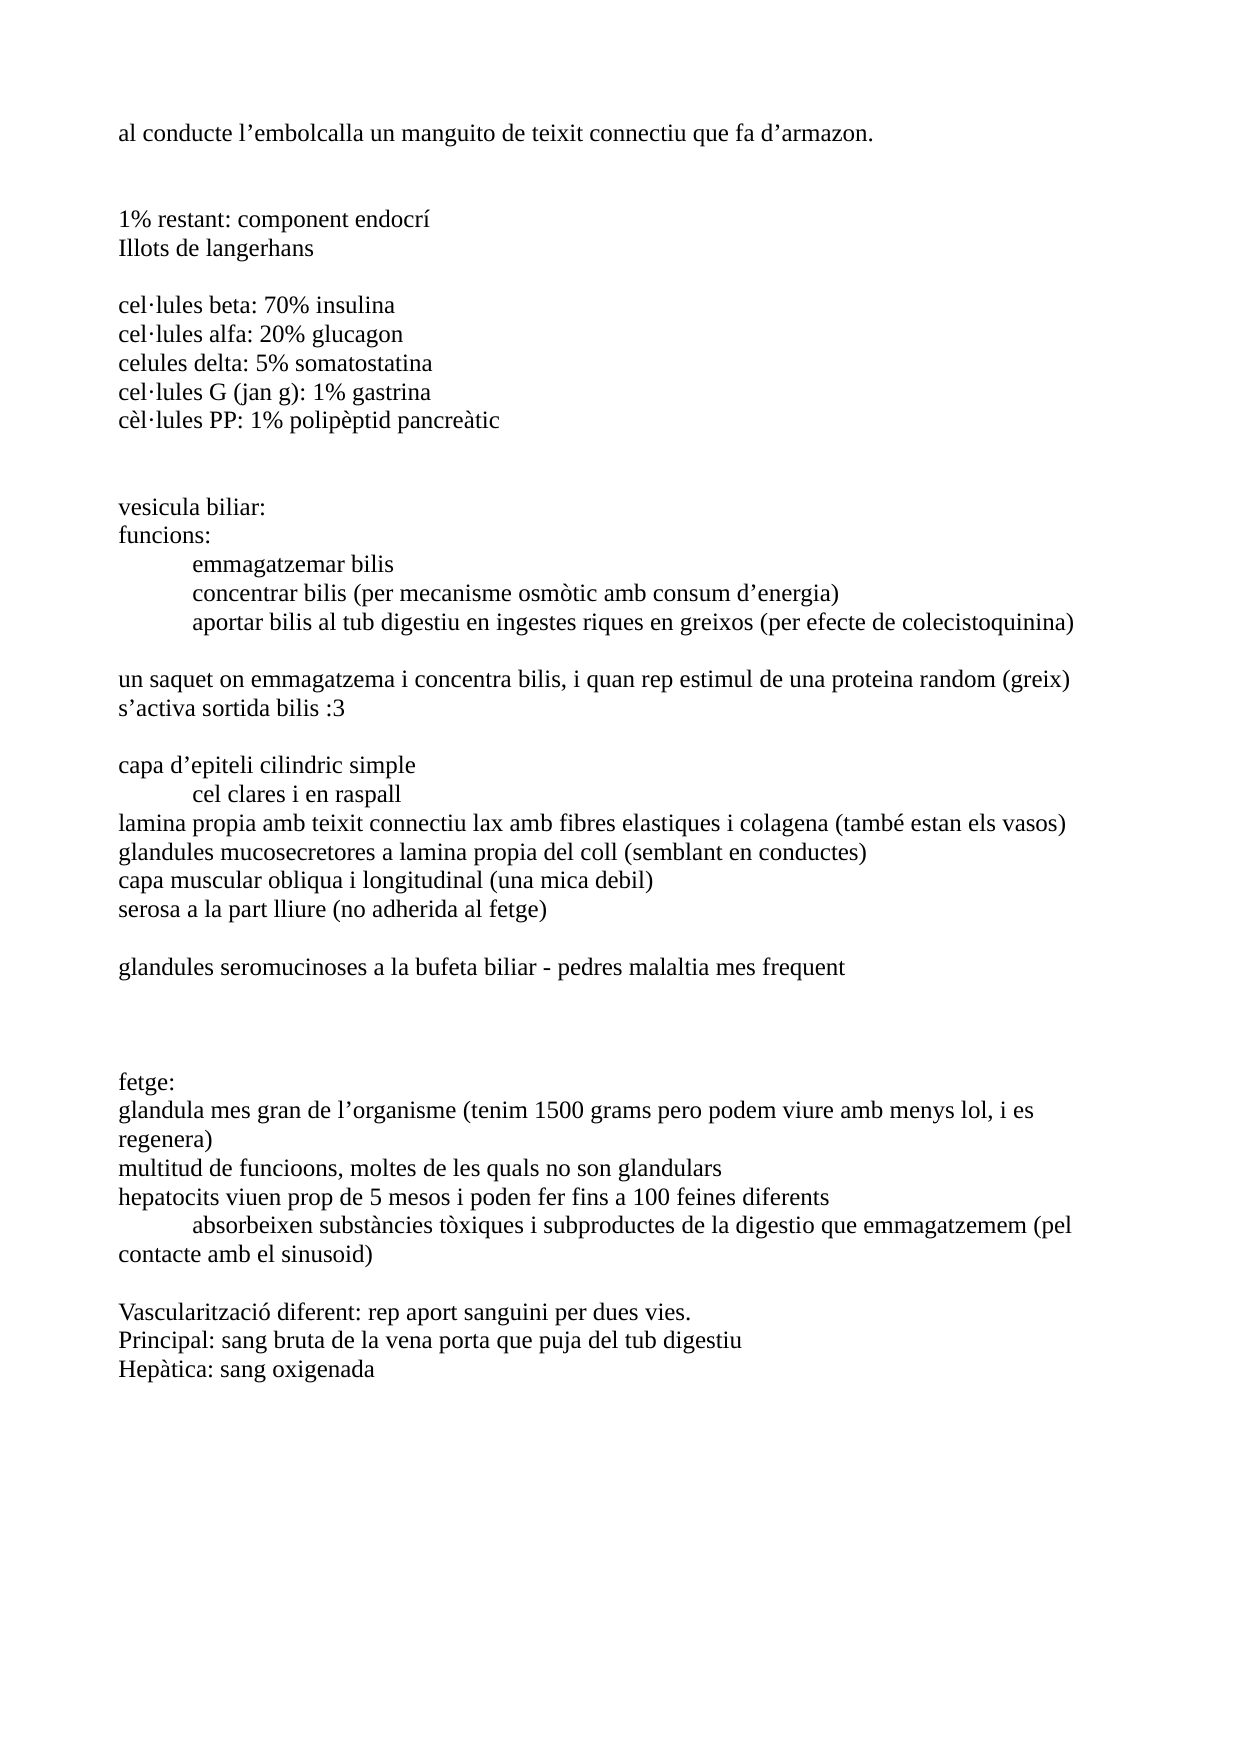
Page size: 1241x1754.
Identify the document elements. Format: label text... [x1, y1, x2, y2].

text Principal: sang bruta de la vena porta que puja del tub digestiu [118, 1326, 1122, 1354]
text cel clares i en raspall [118, 779, 1122, 808]
text aportar bilis al tub digestiu en ingestes riques en greixos (per efecte de colecistoquinina) [118, 607, 1122, 636]
text vesicula biliar: [118, 492, 1122, 521]
text funcions: [118, 521, 1122, 549]
text celules delta: 5% somatostatina [118, 348, 1122, 377]
text cel·lules G (jan g): 1% gastrina [118, 377, 1122, 406]
text 1% restant: component endocrí [118, 204, 1122, 233]
text un saquet on emmagatzema i concentra bilis, i quan rep estimul de una proteina random (greix) s’activa sortida bilis :3 [118, 664, 1122, 722]
text cel·lules alfa: 20% glucagon [118, 319, 1122, 348]
text glandula mes gran de l’organisme (tenim 1500 grams pero podem viure amb menys lol, i es regenera) [118, 1096, 1122, 1153]
text glandules seromucinoses a la bufeta biliar - pedres malaltia mes frequent [118, 952, 1122, 981]
text capa muscular obliqua i longitudinal (una mica debil) [118, 866, 1122, 894]
text lamina propia amb teixit connectiu lax amb fibres elastiques i colagena (també estan els vasos) [118, 808, 1122, 837]
text serosa a la part lliure (no adherida al fetge) [118, 894, 1122, 923]
text concentrar bilis (per mecanisme osmòtic amb consum d’energia) [118, 578, 1122, 607]
text cèl·lules PP: 1% polipèptid pancreàtic [118, 406, 1122, 434]
text absorbeixen substàncies tòxiques i subproductes de la digestio que emmagatzemem (pel contacte amb el sinusoid) [118, 1211, 1122, 1268]
text capa d’epiteli cilindric simple [118, 751, 1122, 779]
text cel·lules beta: 70% insulina [118, 291, 1122, 319]
text al conducte l’embolcalla un manguito de teixit connectiu que fa d’armazon. [118, 118, 1122, 147]
text fetge: [118, 1067, 1122, 1096]
text Illots de langerhans [118, 233, 1122, 262]
text glandules mucosecretores a lamina propia del coll (semblant en conductes) [118, 837, 1122, 866]
text Vascularització diferent: rep aport sanguini per dues vies. [118, 1297, 1122, 1326]
text Hepàtica: sang oxigenada [118, 1354, 1122, 1383]
text hepatocits viuen prop de 5 mesos i poden fer fins a 100 feines diferents [118, 1182, 1122, 1211]
text emmagatzemar bilis [118, 549, 1122, 578]
text multitud de funcioons, moltes de les quals no son glandulars [118, 1153, 1122, 1182]
